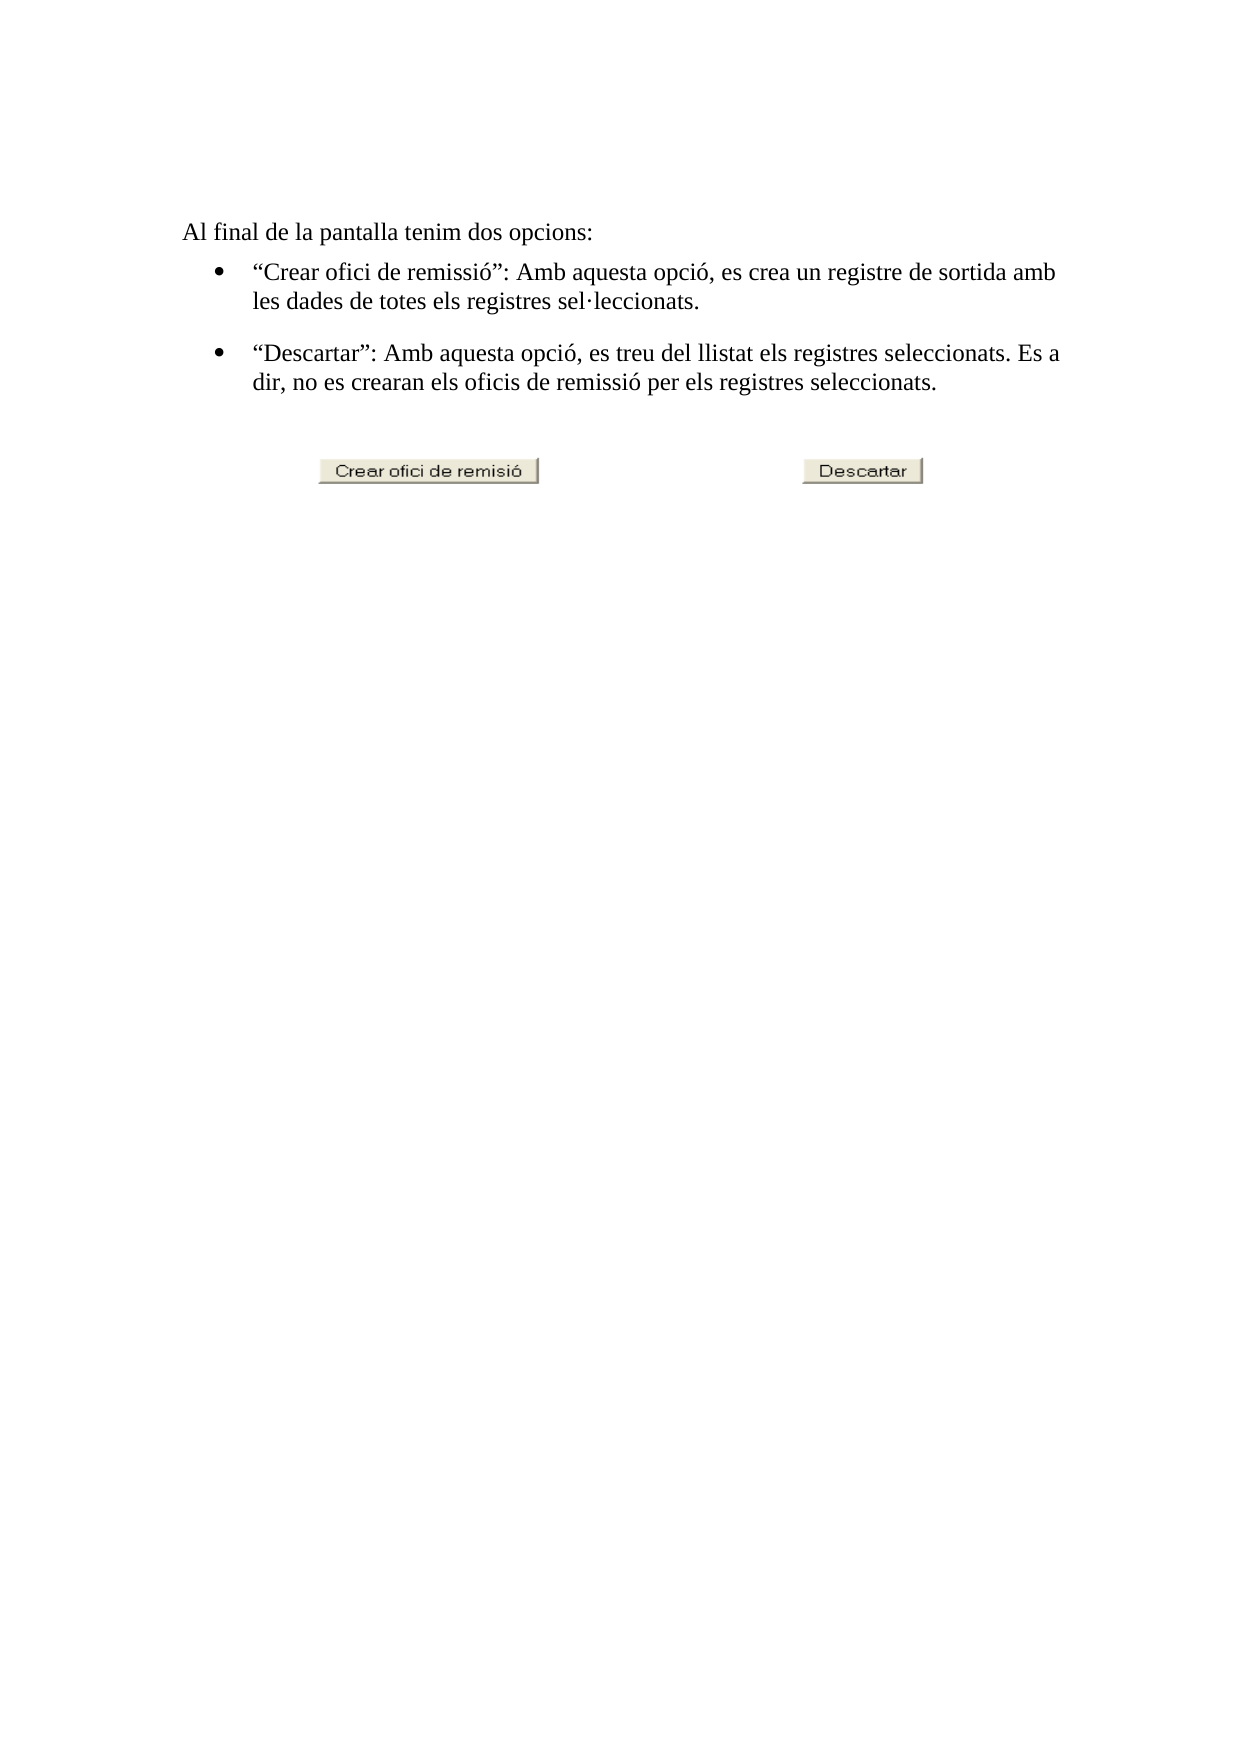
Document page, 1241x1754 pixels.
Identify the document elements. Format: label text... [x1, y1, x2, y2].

text Al final de la pantalla tenim dos opcions: [182, 217, 1063, 245]
list “Descartar”: Amb aquesta opció, es treu del llistat els registres seleccionats. Es a dir, no es crearan els oficis de remissió per els registres seleccionats. [215, 338, 1063, 396]
picture [292, 445, 953, 498]
list “Crear ofici de remissió”: Amb aquesta opció, es crea un registre de sortida amb les dades de totes els registres sel·leccionats. [215, 257, 1063, 314]
